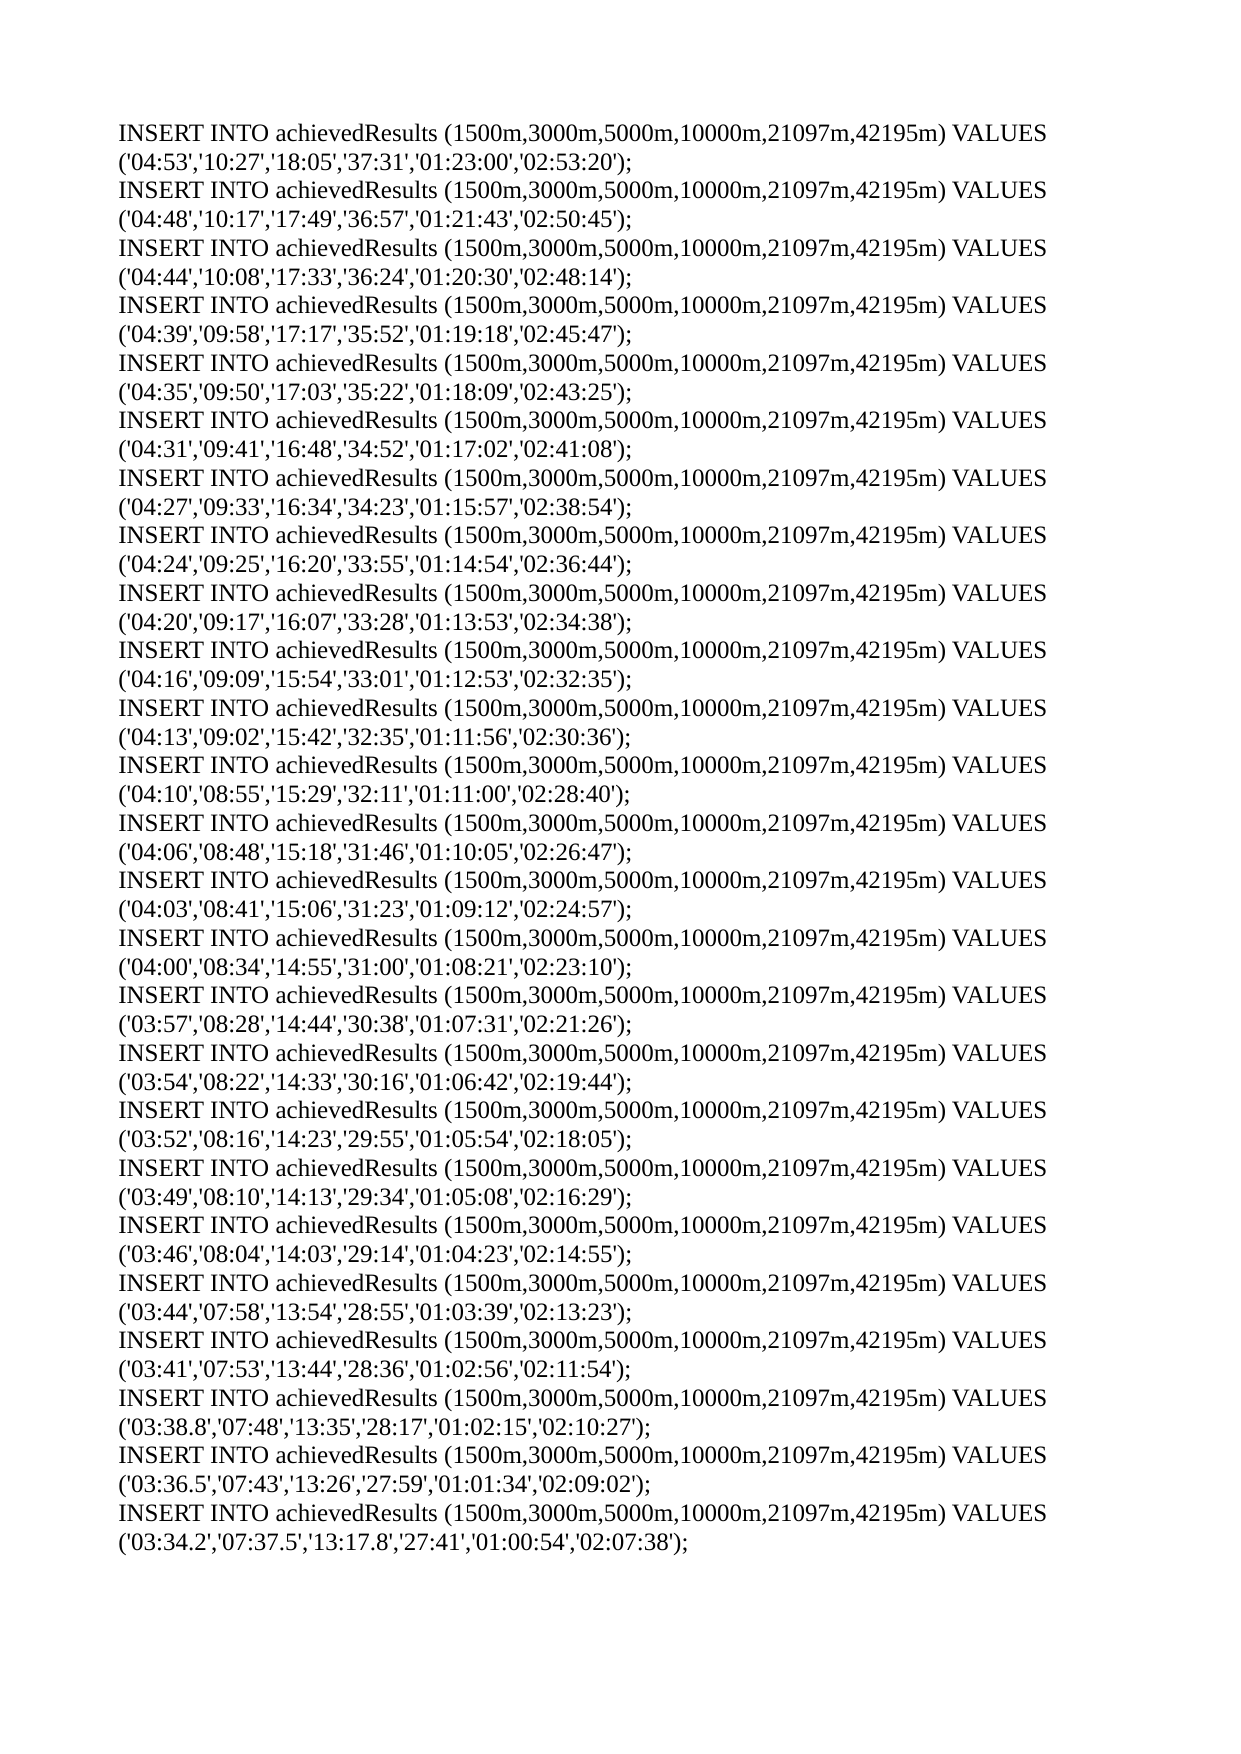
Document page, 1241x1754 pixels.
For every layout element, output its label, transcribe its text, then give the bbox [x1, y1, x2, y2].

text INSERT INTO achievedResults (1500m,3000m,5000m,10000m,21097m,42195m) VALUES ('04:39','09:58','17:17','35:52','01:19:18','02:45:47'); [118, 291, 1122, 348]
text INSERT INTO achievedResults (1500m,3000m,5000m,10000m,21097m,42195m) VALUES ('04:10','08:55','15:29','32:11','01:11:00','02:28:40'); [118, 751, 1122, 808]
text INSERT INTO achievedResults (1500m,3000m,5000m,10000m,21097m,42195m) VALUES ('04:44','10:08','17:33','36:24','01:20:30','02:48:14'); [118, 233, 1122, 291]
text INSERT INTO achievedResults (1500m,3000m,5000m,10000m,21097m,42195m) VALUES ('03:54','08:22','14:33','30:16','01:06:42','02:19:44'); [118, 1038, 1122, 1096]
text INSERT INTO achievedResults (1500m,3000m,5000m,10000m,21097m,42195m) VALUES ('03:49','08:10','14:13','29:34','01:05:08','02:16:29'); [118, 1153, 1122, 1211]
text INSERT INTO achievedResults (1500m,3000m,5000m,10000m,21097m,42195m) VALUES ('04:00','08:34','14:55','31:00','01:08:21','02:23:10'); [118, 923, 1122, 981]
text INSERT INTO achievedResults (1500m,3000m,5000m,10000m,21097m,42195m) VALUES ('03:41','07:53','13:44','28:36','01:02:56','02:11:54'); [118, 1326, 1122, 1383]
text INSERT INTO achievedResults (1500m,3000m,5000m,10000m,21097m,42195m) VALUES ('04:16','09:09','15:54','33:01','01:12:53','02:32:35'); [118, 636, 1122, 693]
text INSERT INTO achievedResults (1500m,3000m,5000m,10000m,21097m,42195m) VALUES ('04:35','09:50','17:03','35:22','01:18:09','02:43:25'); [118, 348, 1122, 406]
text INSERT INTO achievedResults (1500m,3000m,5000m,10000m,21097m,42195m) VALUES ('03:36.5','07:43','13:26','27:59','01:01:34','02:09:02'); [118, 1441, 1122, 1498]
text INSERT INTO achievedResults (1500m,3000m,5000m,10000m,21097m,42195m) VALUES ('03:46','08:04','14:03','29:14','01:04:23','02:14:55'); [118, 1211, 1122, 1268]
text INSERT INTO achievedResults (1500m,3000m,5000m,10000m,21097m,42195m) VALUES ('03:52','08:16','14:23','29:55','01:05:54','02:18:05'); [118, 1096, 1122, 1153]
text INSERT INTO achievedResults (1500m,3000m,5000m,10000m,21097m,42195m) VALUES ('04:06','08:48','15:18','31:46','01:10:05','02:26:47'); [118, 808, 1122, 866]
text INSERT INTO achievedResults (1500m,3000m,5000m,10000m,21097m,42195m) VALUES ('04:48','10:17','17:49','36:57','01:21:43','02:50:45'); [118, 176, 1122, 233]
text INSERT INTO achievedResults (1500m,3000m,5000m,10000m,21097m,42195m) VALUES ('03:44','07:58','13:54','28:55','01:03:39','02:13:23'); [118, 1268, 1122, 1326]
text INSERT INTO achievedResults (1500m,3000m,5000m,10000m,21097m,42195m) VALUES ('04:24','09:25','16:20','33:55','01:14:54','02:36:44'); [118, 521, 1122, 578]
text INSERT INTO achievedResults (1500m,3000m,5000m,10000m,21097m,42195m) VALUES ('04:20','09:17','16:07','33:28','01:13:53','02:34:38'); [118, 578, 1122, 636]
text INSERT INTO achievedResults (1500m,3000m,5000m,10000m,21097m,42195m) VALUES ('04:31','09:41','16:48','34:52','01:17:02','02:41:08'); [118, 406, 1122, 463]
text INSERT INTO achievedResults (1500m,3000m,5000m,10000m,21097m,42195m) VALUES ('04:27','09:33','16:34','34:23','01:15:57','02:38:54'); [118, 463, 1122, 521]
text INSERT INTO achievedResults (1500m,3000m,5000m,10000m,21097m,42195m) VALUES ('03:34.2','07:37.5','13:17.8','27:41','01:00:54','02:07:38'); [118, 1498, 1122, 1556]
text INSERT INTO achievedResults (1500m,3000m,5000m,10000m,21097m,42195m) VALUES ('04:13','09:02','15:42','32:35','01:11:56','02:30:36'); [118, 693, 1122, 751]
text INSERT INTO achievedResults (1500m,3000m,5000m,10000m,21097m,42195m) VALUES ('04:03','08:41','15:06','31:23','01:09:12','02:24:57'); [118, 866, 1122, 923]
text INSERT INTO achievedResults (1500m,3000m,5000m,10000m,21097m,42195m) VALUES ('04:53','10:27','18:05','37:31','01:23:00','02:53:20'); [118, 118, 1122, 176]
text INSERT INTO achievedResults (1500m,3000m,5000m,10000m,21097m,42195m) VALUES ('03:57','08:28','14:44','30:38','01:07:31','02:21:26'); [118, 981, 1122, 1038]
text INSERT INTO achievedResults (1500m,3000m,5000m,10000m,21097m,42195m) VALUES ('03:38.8','07:48','13:35','28:17','01:02:15','02:10:27'); [118, 1383, 1122, 1441]
